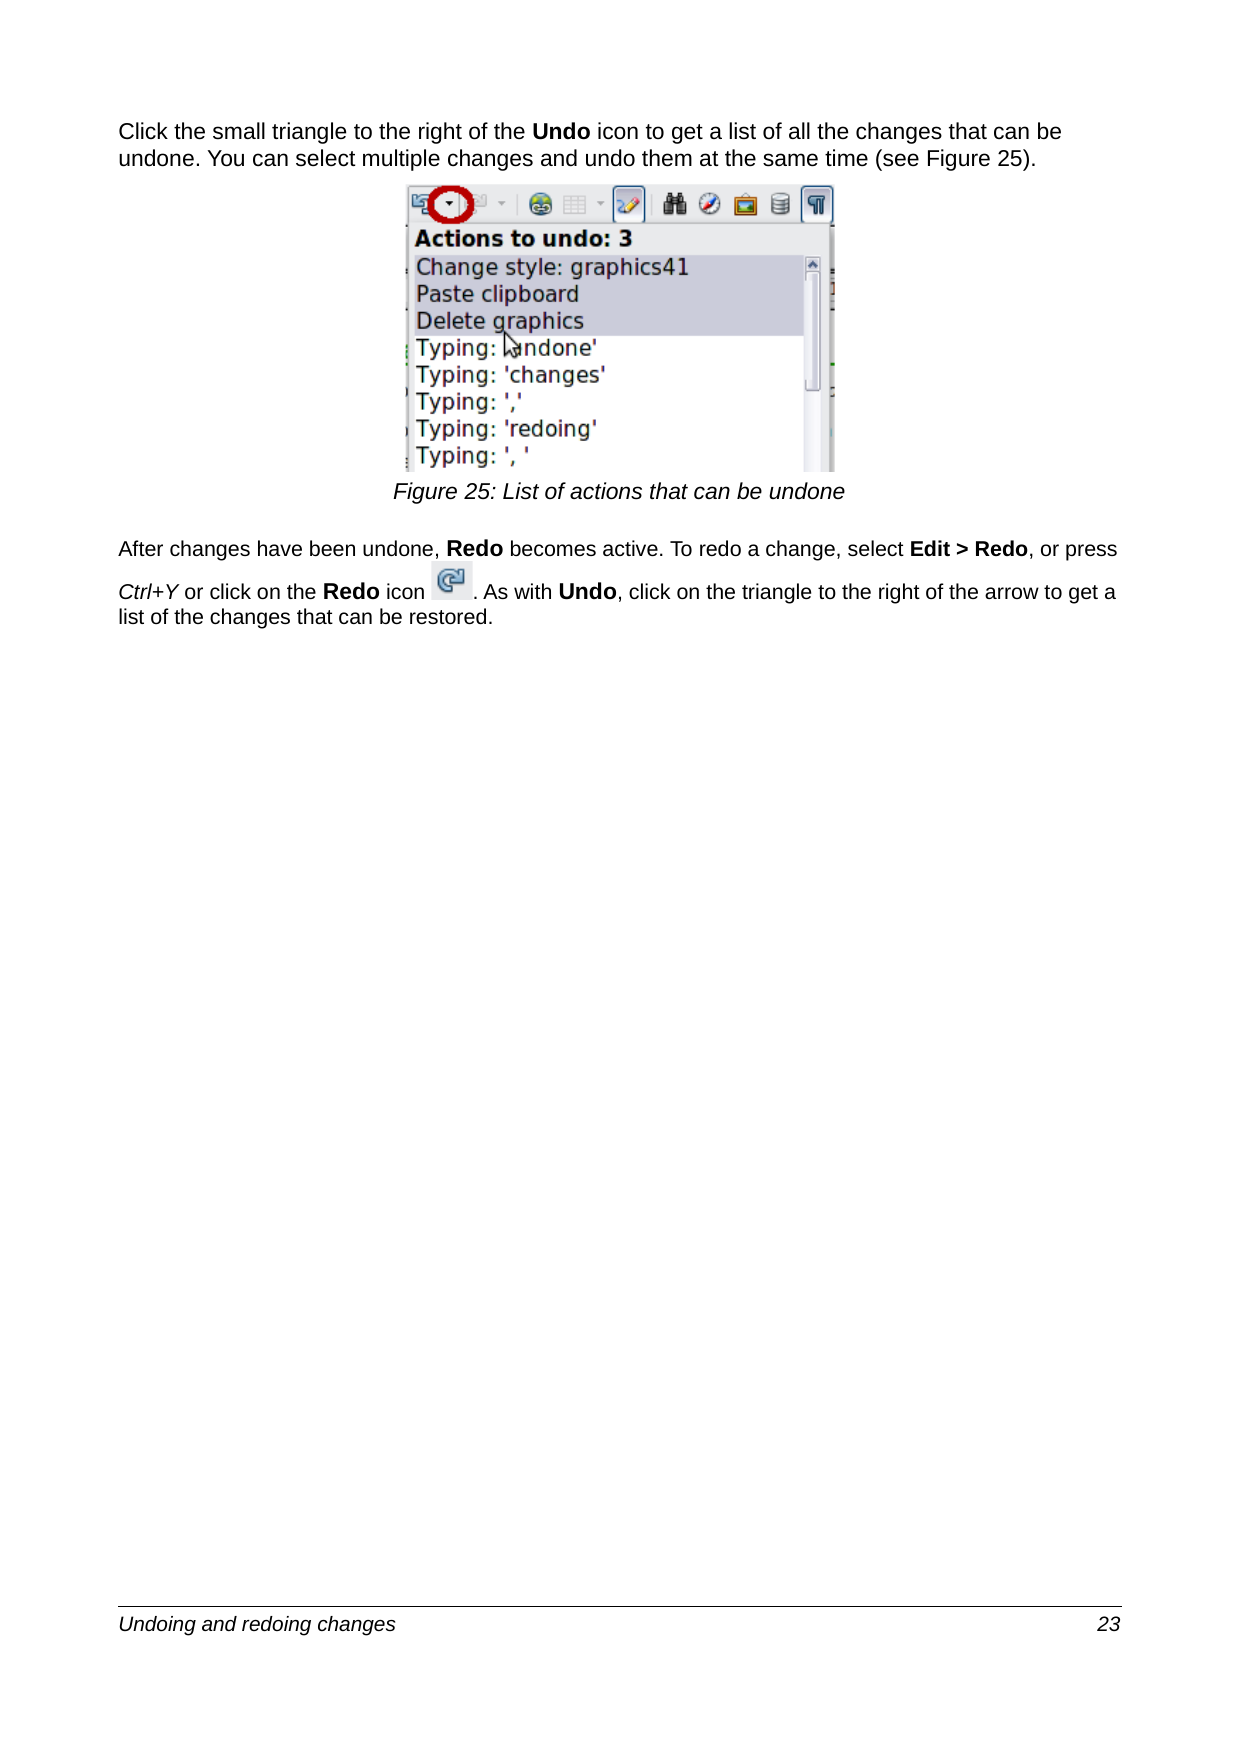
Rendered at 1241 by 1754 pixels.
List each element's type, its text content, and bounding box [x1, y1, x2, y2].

text After changes have been undone, Redo becomes active. To redo a change, select Edit > Redo, or press Ctrl+Y or click on the Redo icon . As with Undo, click on the triangle to the right of the arrow to get a list of the changes that can be restored. [118, 535, 1122, 629]
text Figure 25: List of actions that can be undone [390, 478, 850, 504]
picture [405, 183, 835, 472]
text Click the small triangle to the right of the Undo icon to get a list of all the changes that can be undone. You can select multiple changes and undo them at the same time (see Figure 25). [118, 118, 1122, 171]
picture [431, 561, 473, 600]
